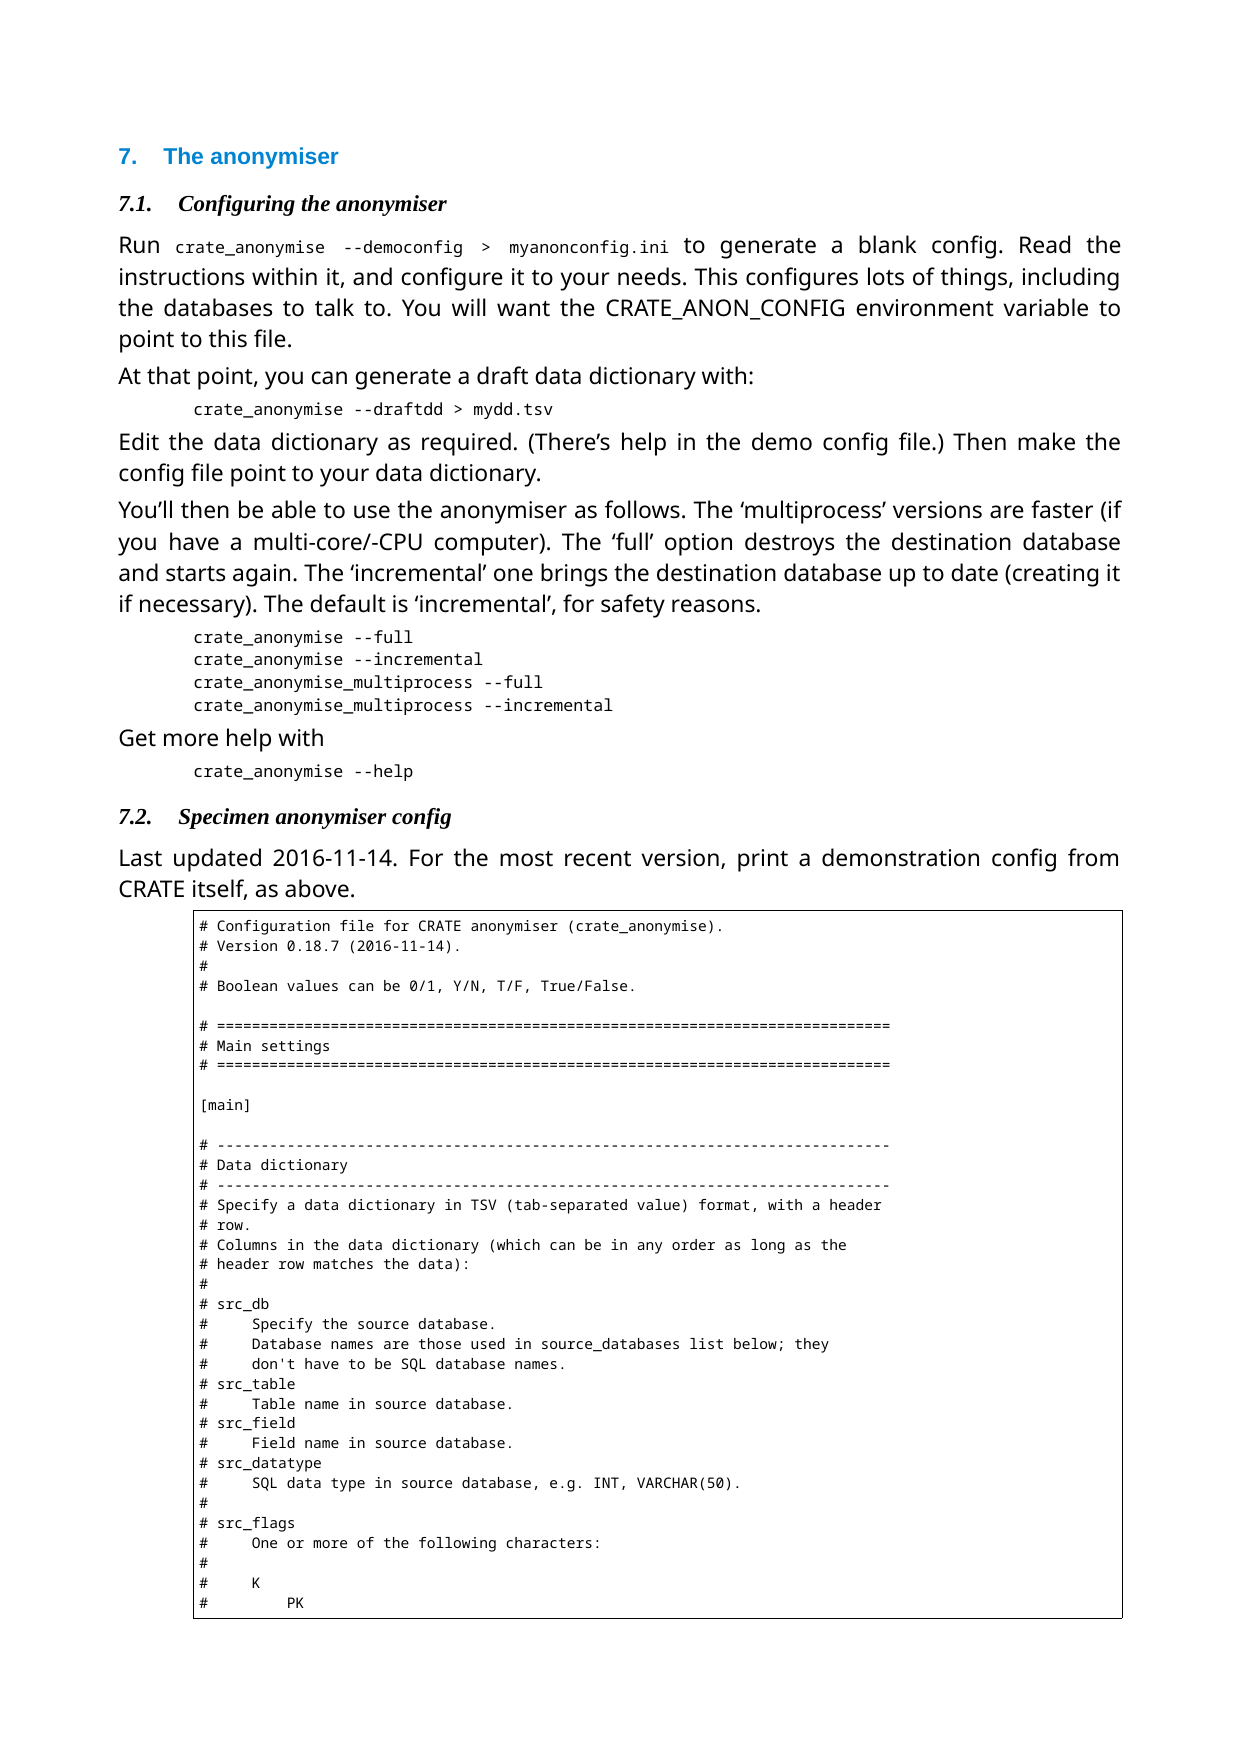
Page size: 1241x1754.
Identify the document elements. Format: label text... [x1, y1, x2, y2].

text You’ll then be able to use the anonymiser as follows. The ‘multiprocess’ versions are faster (if you have a multi-core/-CPU computer). The ‘full’ option destroys the destination database and starts again. The ‘incremental’ one brings the destination database up to date (creating it if necessary). The default is ‘incremental’, for safety reasons. [118, 494, 1122, 619]
subtitle Configuring the anonymiser [118, 190, 1122, 217]
text crate_anonymise --draftdd > mydd.tsv [177, 397, 1122, 420]
text crate_anonymise_multiprocess --full [177, 671, 1122, 693]
subtitle The anonymiser [118, 143, 1122, 169]
text crate_anonymise --full [177, 625, 1122, 648]
text Run crate_anonymise --democonfig > myanonconfig.ini to generate a blank config. Read the instructions within it, and configure it to your needs. This configures lots of things, including the databases to talk to. You will want the CRATE_ANON_CONFIG environment variable to point to this file. [118, 229, 1122, 354]
text crate_anonymise --help [177, 759, 1122, 782]
text At that point, you can generate a draft data dictionary with: [118, 360, 1122, 391]
text Last updated 2016-11-14. For the most recent version, print a demonstration config from CRATE itself, as above. [118, 842, 1122, 904]
text Edit the data dictionary as required. (There’s help in the demo config file.) Then make the config file point to your data dictionary. [118, 426, 1122, 488]
table_header # Configuration file for CRATE anonymiser (crate_anonymise). # Version 0.18.7 (2016-11-14). # # Boolean values can be 0/1, Y/N, T/F, True/False. # ============================================================================= # Main settings # ============================================================================= [main] # ----------------------------------------------------------------------------- # Data dictionary # ----------------------------------------------------------------------------- # Specify a data dictionary in TSV (tab-separated value) format, with a header # row. # Columns in the data dictionary (which can be in any order as long as the # header row matches the data): # # src_db # Specify the source database. # Database names are those used in source_databases list below; they # don't have to be SQL database names. # src_table # Table name in source database. # src_field # Field name in source database. # src_datatype # SQL data type in source database, e.g. INT, VARCHAR(50). # # src_flags # One or more of the following characters: # # K # PK [194, 911, 1122, 1618]
text Get more help with [118, 722, 1122, 753]
subtitle Specimen anonymiser config [118, 803, 1122, 829]
text crate_anonymise --incremental [177, 648, 1122, 671]
text crate_anonymise_multiprocess --incremental [177, 693, 1122, 716]
